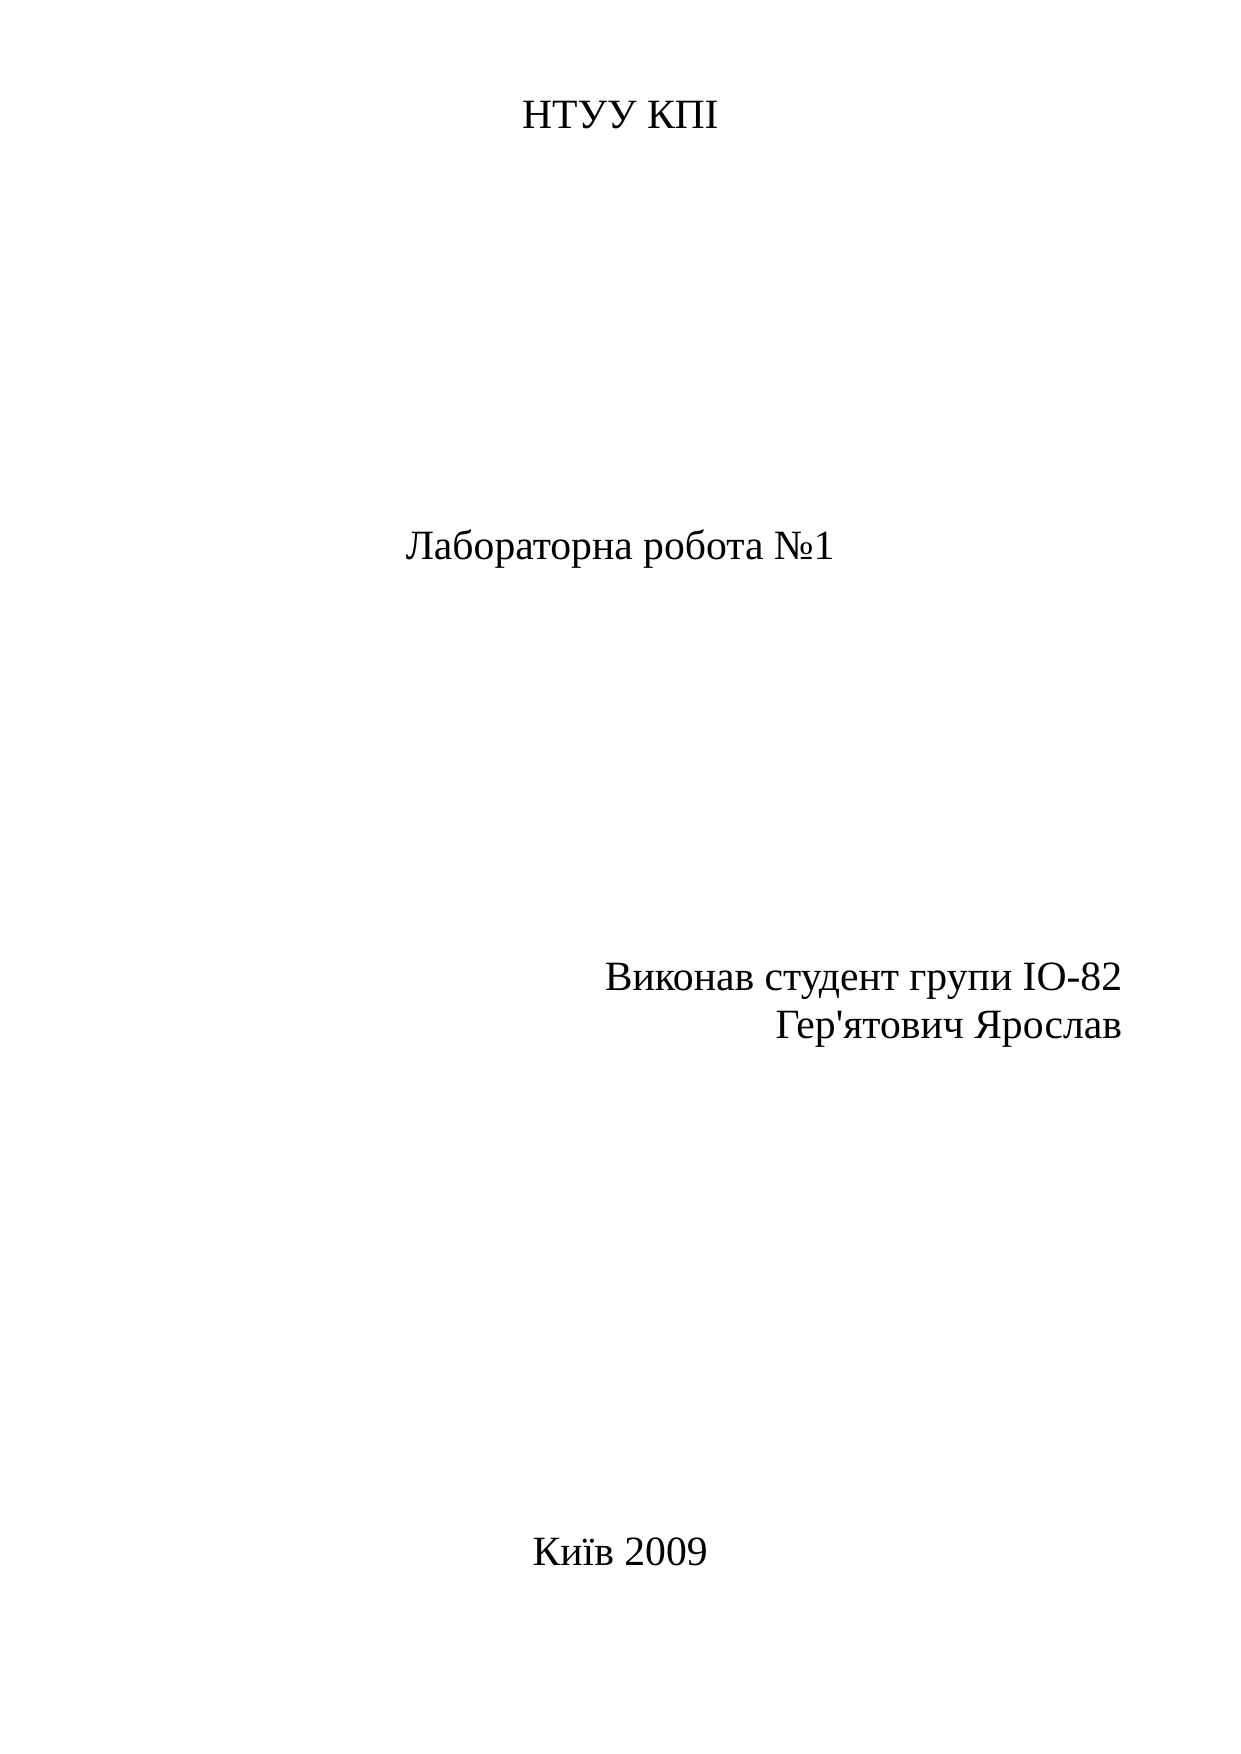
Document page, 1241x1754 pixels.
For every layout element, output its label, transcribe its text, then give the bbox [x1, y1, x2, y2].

text Виконав студент групи ІО-82 [118, 952, 1122, 1000]
text Київ 2009 [118, 1527, 1122, 1575]
text Лабораторна робота №1 [118, 521, 1122, 568]
text НТУУ КПІ [118, 89, 1122, 137]
text Гер'ятович Ярослав [118, 1000, 1122, 1048]
